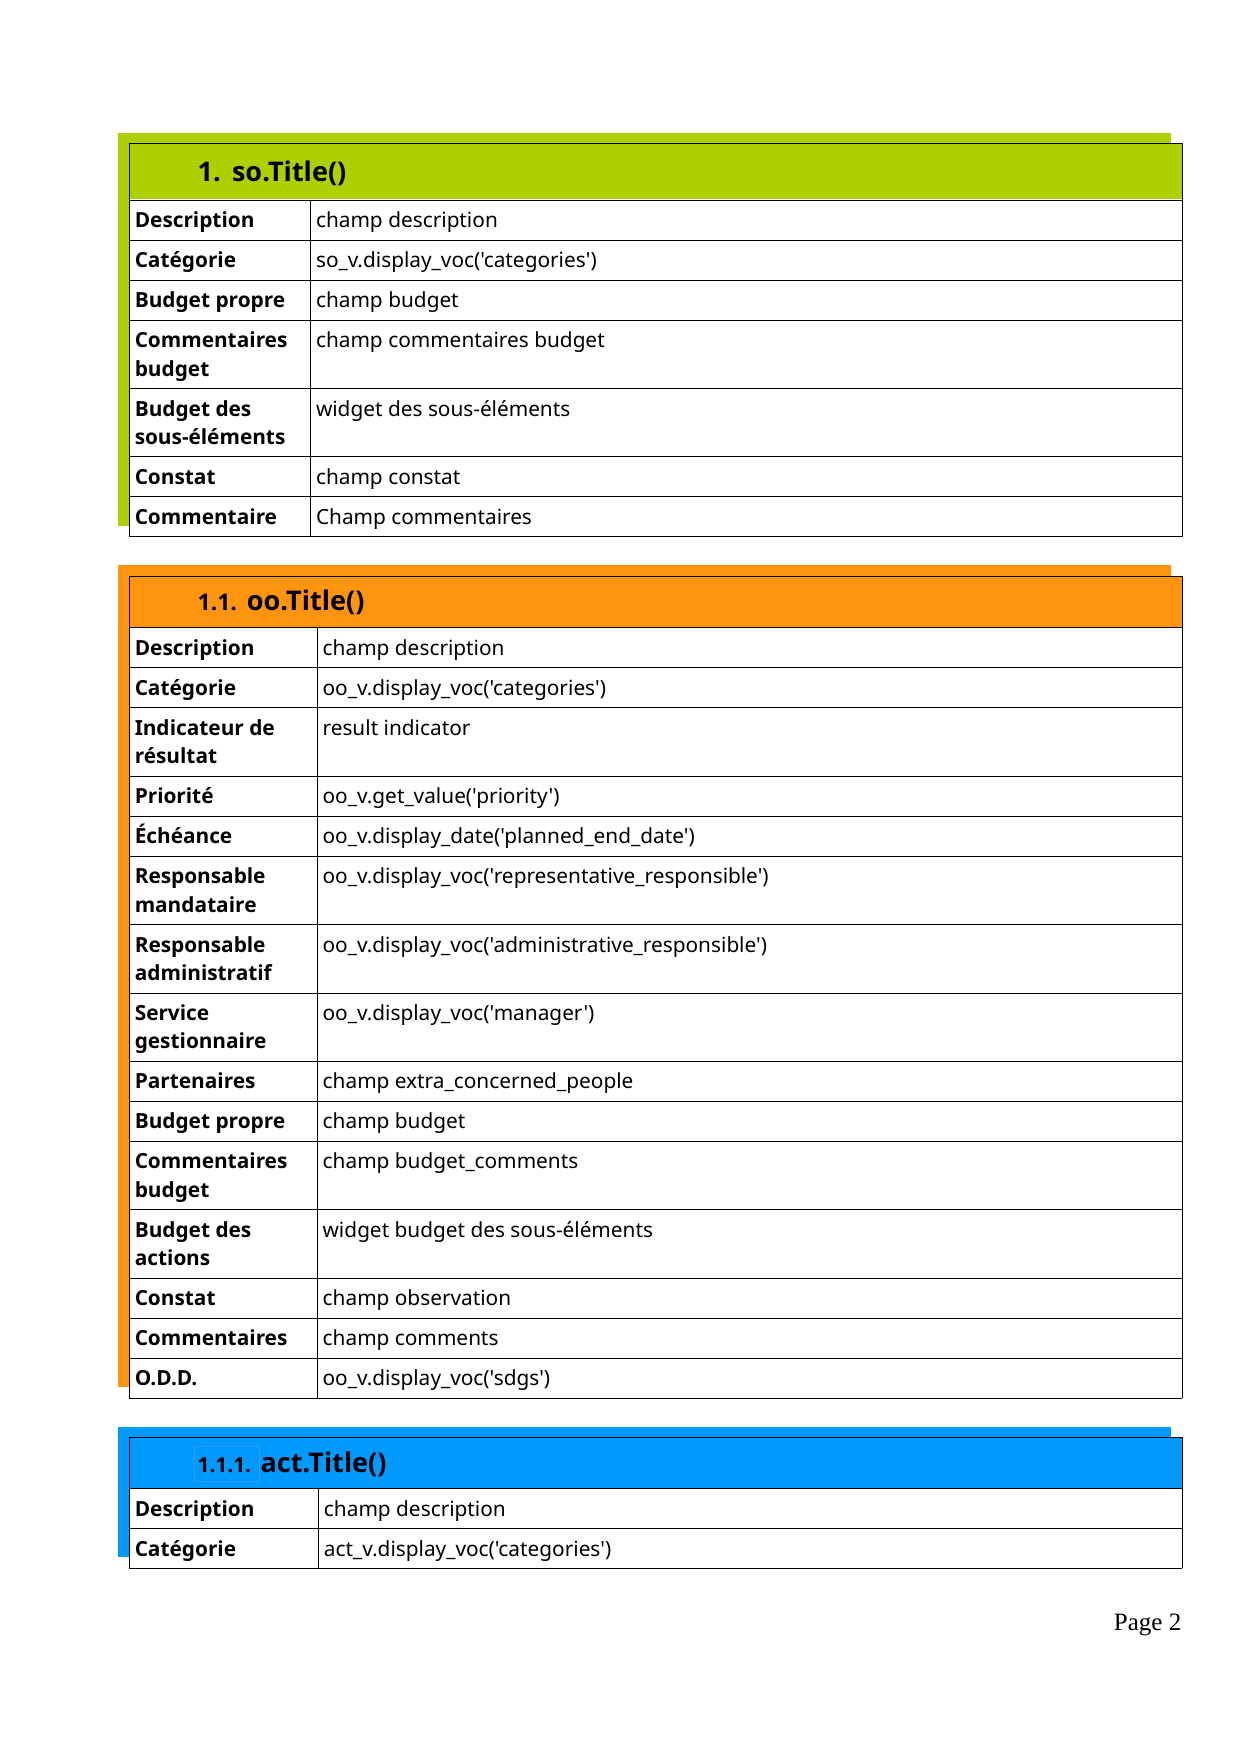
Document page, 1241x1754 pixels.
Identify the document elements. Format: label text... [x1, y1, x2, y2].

table_cell O.D.D. [130, 1359, 317, 1398]
table_cell champ observation [318, 1279, 1182, 1318]
table_cell widget budget des sous-éléments [318, 1210, 1182, 1278]
table_cell result indicator [318, 708, 1182, 776]
table_header oo.Title() [130, 577, 1182, 627]
table_cell Commentaire [130, 497, 310, 536]
table_cell champ budget [311, 281, 1182, 319]
table_cell Description [130, 201, 310, 239]
table_cell champ extra_concerned_people [318, 1062, 1182, 1101]
table_cell oo_v.display_voc('sdgs') [318, 1359, 1182, 1398]
table_cell champ budget [318, 1102, 1182, 1141]
table_cell so_v.display_voc('categories') [311, 241, 1182, 279]
table_cell champ description [318, 628, 1182, 667]
table_header so.Title() [130, 144, 1182, 199]
table_cell Commentaires [130, 1319, 317, 1358]
table_cell Échéance [130, 817, 317, 856]
table_cell Catégorie [130, 241, 310, 279]
table_cell champ comments [318, 1319, 1182, 1358]
table_cell oo_v.display_date('planned_end_date') [318, 817, 1182, 856]
table_cell Responsable mandataire [130, 857, 317, 924]
table_cell Description [130, 1489, 318, 1528]
table_header act.Title() [130, 1438, 1182, 1488]
table_cell Catégorie [130, 668, 317, 707]
table_cell oo_v.display_voc('categories') [318, 668, 1182, 707]
table_cell oo_v.display_voc('manager') [318, 994, 1182, 1061]
table_cell Budget des sous-éléments [130, 389, 310, 456]
table_cell Description [130, 628, 317, 667]
table_cell champ commentaires budget [311, 321, 1182, 388]
table_cell Constat [130, 1279, 317, 1318]
table_cell widget des sous-éléments [311, 389, 1182, 456]
table_cell Indicateur de résultat [130, 708, 317, 776]
table_cell Catégorie [130, 1529, 318, 1568]
table_cell Commentaires budget [130, 1142, 317, 1209]
table_cell champ description [319, 1489, 1182, 1528]
table_cell Constat [130, 457, 310, 496]
table_cell Budget des actions [130, 1210, 317, 1278]
table_cell Responsable administratif [130, 925, 317, 992]
table_cell Budget propre [130, 1102, 317, 1141]
table_cell Champ commentaires [311, 497, 1182, 536]
table_cell oo_v.get_value('priority') [318, 777, 1182, 816]
table_cell Service gestionnaire [130, 994, 317, 1061]
table_cell act_v.display_voc('categories') [319, 1529, 1182, 1568]
table_cell Priorité [130, 777, 317, 816]
table_cell Commentaires budget [130, 321, 310, 388]
table_cell champ budget_comments [318, 1142, 1182, 1209]
table_cell Budget propre [130, 281, 310, 319]
table_cell champ constat [311, 457, 1182, 496]
table_cell Partenaires [130, 1062, 317, 1101]
table_cell champ description [311, 201, 1182, 239]
table_cell oo_v.display_voc('representative_responsible') [318, 857, 1182, 924]
table_cell oo_v.display_voc('administrative_responsible') [318, 925, 1182, 992]
